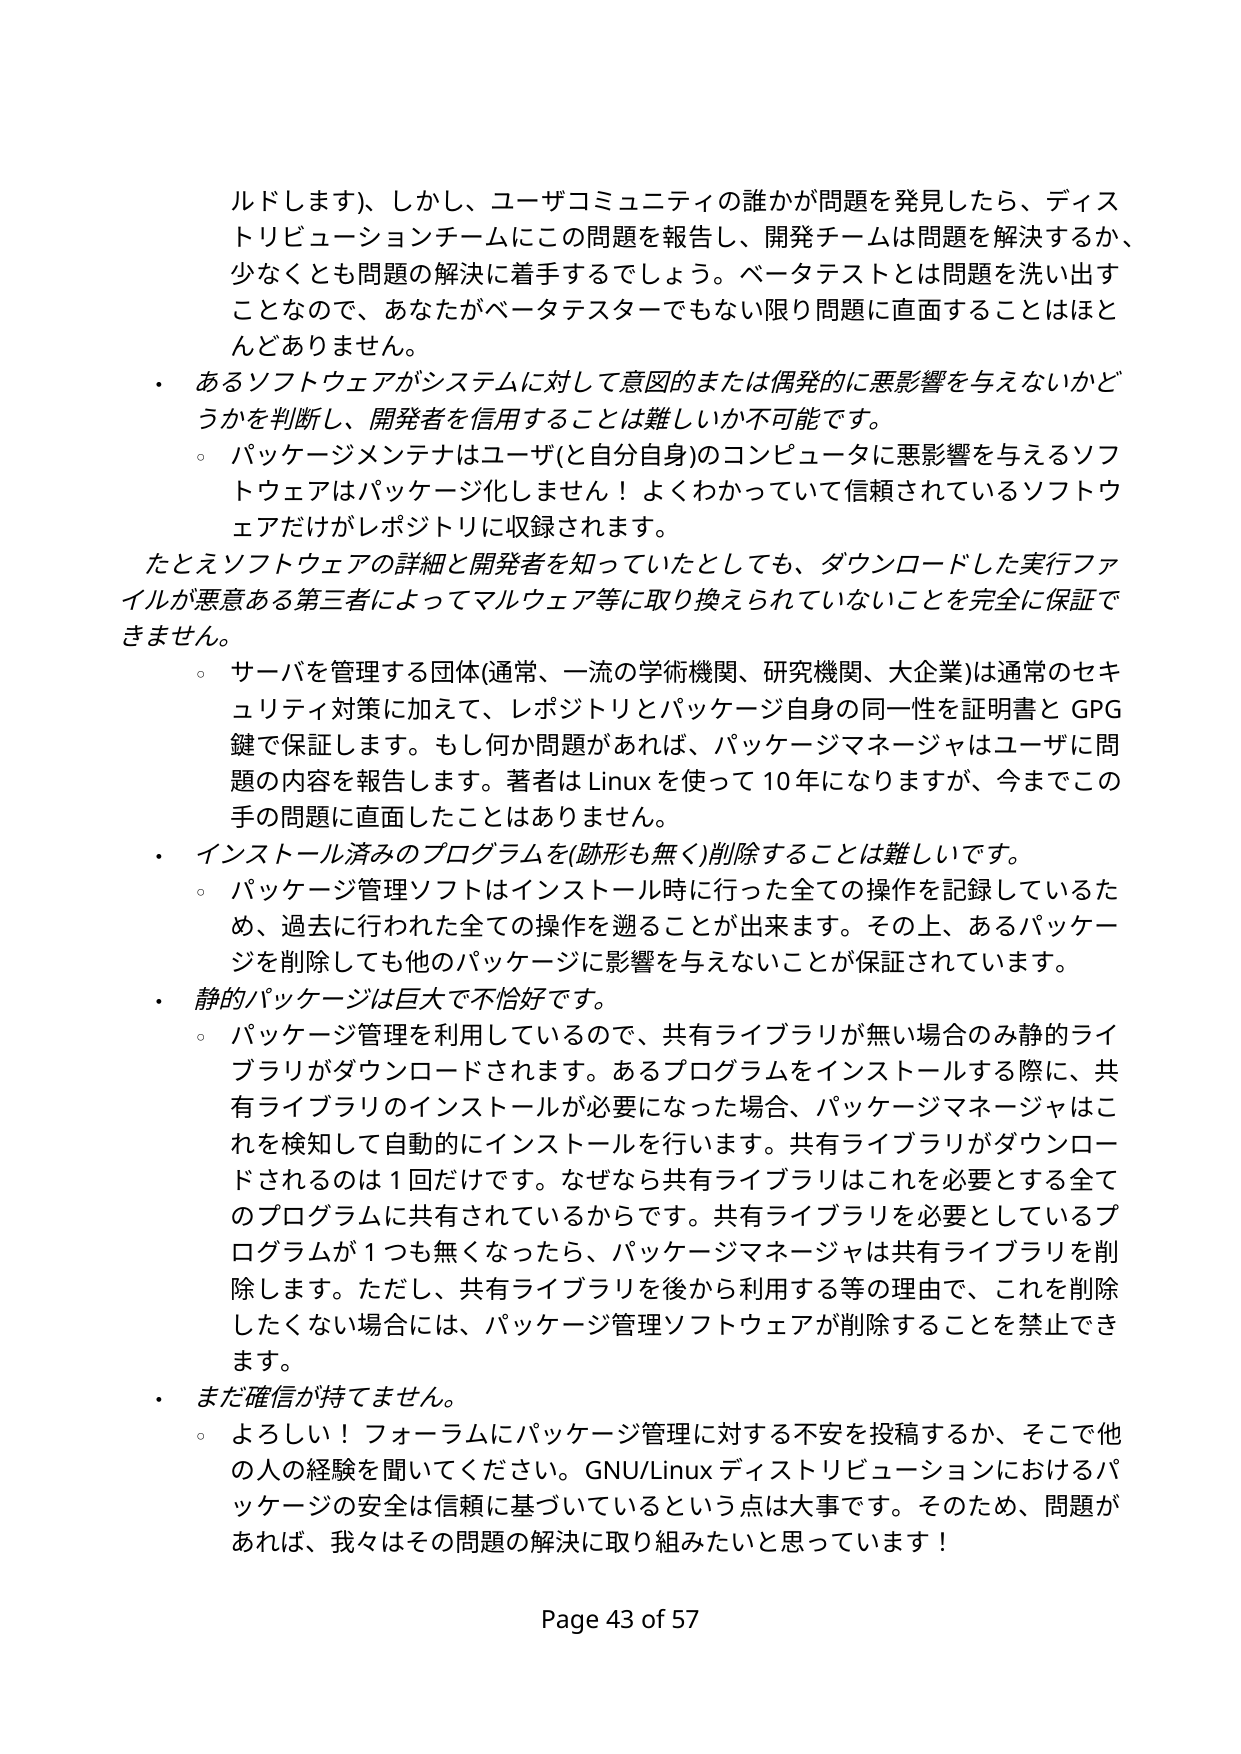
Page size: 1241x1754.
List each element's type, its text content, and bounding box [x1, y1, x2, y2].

list インストール済みのプログラムを(跡形も無く)削除することは難しいです。 [156, 834, 1122, 870]
list あるソフトウェアがシステムに対して意図的または偶発的に悪影響を与えないかどうかを判断し、開発者を信用することは難しいか不可能です。 [156, 363, 1122, 435]
list よろしい！ フォーラムにパッケージ管理に対する不安を投稿するか、そこで他の人の経験を聞いてください。GNU/Linuxディストリビューションにおけるパッケージの安全は信頼に基づいているという点は大事です。そのため、問題があれば、我々はその問題の解決に取り組みたいと思っています！ [193, 1414, 1122, 1559]
list パッケージ管理を利用しているので、共有ライブラリが無い場合のみ静的ライブラリがダウンロードされます。あるプログラムをインストールする際に、共有ライブラリのインストールが必要になった場合、パッケージマネージャはこれを検知して自動的にインストールを行います。共有ライブラリがダウンロードされるのは1回だけです。なぜなら共有ライブラリはこれを必要とする全てのプログラムに共有されているからです。共有ライブラリを必要としているプログラムが1つも無くなったら、パッケージマネージャは共有ライブラリを削除します。ただし、共有ライブラリを後から利用する等の理由で、これを削除したくない場合には、パッケージ管理ソフトウェアが削除することを禁止できます。 [193, 1015, 1122, 1378]
list まだ確信が持てません。 [156, 1378, 1122, 1414]
list 同様に、パッケージメンテナは担当パッケージがディストリビューションの提供する他のパッケージに悪影響を及ぼさないように全力を尽くしています。もちろん、テスト用マシンに一つ残らず全てのパッケージがインストールされていることは少ないでしょう(通常、パッケージメンテナは一般的な環境を用意するために新規のシステムをインストールし、このマシンで担当パッケージをビルドします)、しかし、ユーザコミュニティの誰かが問題を発見したら、ディストリビューションチームにこの問題を報告し、開発チームは問題を解決するか、少なくとも問題の解決に着手するでしょう。ベータテストとは問題を洗い出すことなので、あなたがベータテスターでもない限り問題に直面することはほとんどありません。 [193, 182, 1122, 363]
list パッケージ管理ソフトはインストール時に行った全ての操作を記録しているため、過去に行われた全ての操作を遡ることが出来ます。その上、あるパッケージを削除しても他のパッケージに影響を与えないことが保証されています。 [193, 870, 1122, 979]
list サーバを管理する団体(通常、一流の学術機関、研究機関、大企業)は通常のセキュリティ対策に加えて、レポジトリとパッケージ自身の同一性を証明書とGPG鍵で保証します。もし何か問題があれば、パッケージマネージャはユーザに問題の内容を報告します。著者はLinuxを使って10年になりますが、今までこの手の問題に直面したことはありません。 [193, 653, 1122, 834]
list パッケージメンテナはユーザ(と自分自身)のコンピュータに悪影響を与えるソフトウェアはパッケージ化しません！ よくわかっていて信頼されているソフトウェアだけがレポジトリに収録されます。 [193, 435, 1122, 544]
list 静的パッケージは巨大で不恰好です。 [156, 979, 1122, 1015]
